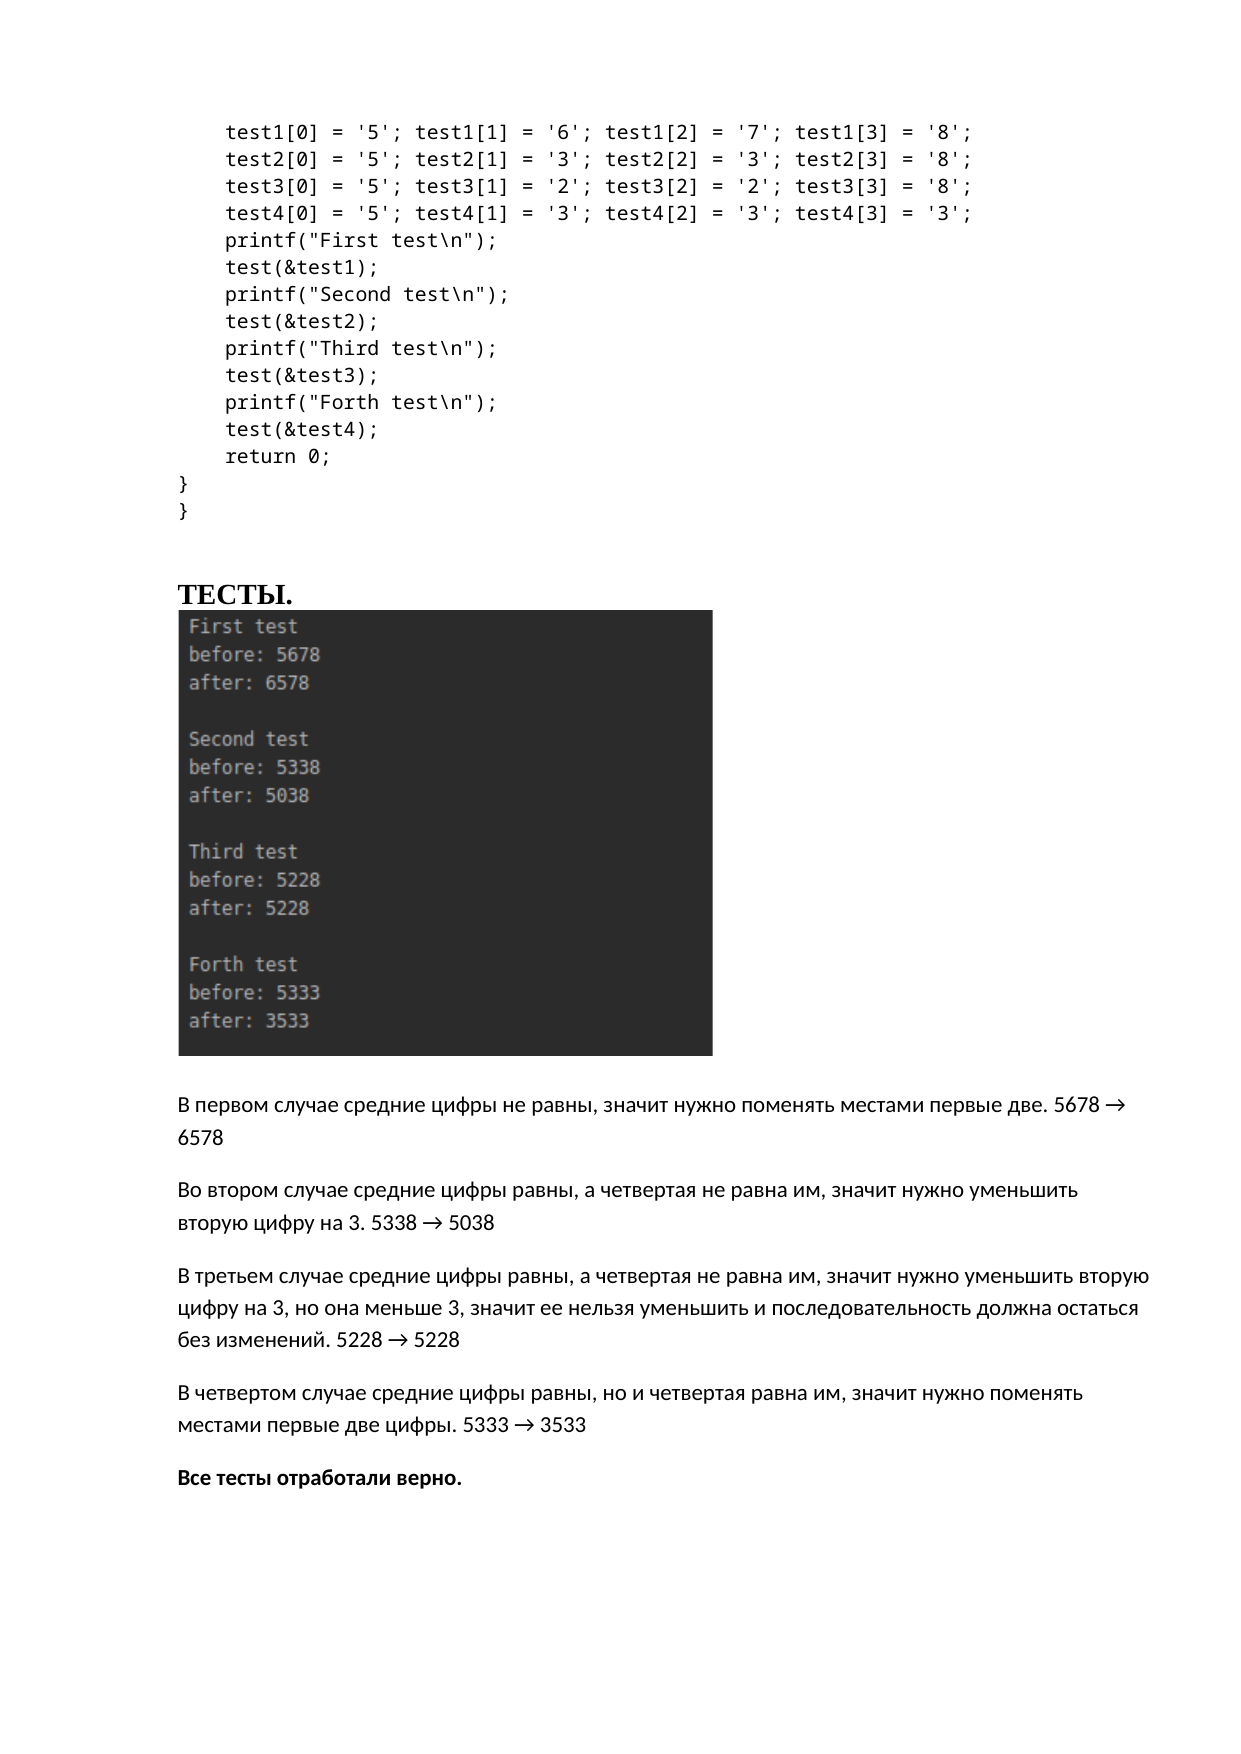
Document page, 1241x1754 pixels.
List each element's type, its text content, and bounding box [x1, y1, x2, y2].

text test3[0] = '5'; test3[1] = '2'; test3[2] = '2'; test3[3] = '8'; [177, 172, 1152, 199]
text test2[0] = '5'; test2[1] = '3'; test2[2] = '3'; test2[3] = '8'; [177, 145, 1152, 172]
text Во втором случае средние цифры равны, а четвертая не равна им, значит нужно уменьшить вторую цифру на 3. 5338 → 5038 [177, 1176, 1152, 1236]
text printf("First test\n"); [177, 226, 1152, 253]
text } [177, 469, 1152, 496]
text return 0; [177, 442, 1152, 469]
text test(&test2); [177, 307, 1152, 334]
text test4[0] = '5'; test4[1] = '3'; test4[2] = '3'; test4[3] = '3'; [177, 199, 1152, 226]
text test(&test4); [177, 415, 1152, 442]
text printf("Second test\n"); [177, 280, 1152, 307]
text Все тесты отработали верно. [177, 1463, 1152, 1491]
text printf("Forth test\n"); [177, 388, 1152, 415]
text test1[0] = '5'; test1[1] = '6'; test1[2] = '7'; test1[3] = '8'; [177, 118, 1152, 145]
text test(&test3); [177, 361, 1152, 388]
text test(&test1); [177, 253, 1152, 280]
picture [178, 610, 713, 1056]
text В третьем случае средние цифры равны, а четвертая не равна им, значит нужно уменьшить вторую цифру на 3, но она меньше 3, значит ее нельзя уменьшить и последовательность должна остаться без изменений. 5228 → 5228 [177, 1261, 1152, 1353]
text В четвертом случае средние цифры равны, но и четвертая равна им, значит нужно поменять местами первые две цифры. 5333 → 3533 [177, 1378, 1152, 1438]
text ТЕСТЫ. [177, 577, 1152, 610]
text В первом случае средние цифры не равны, значит нужно поменять местами первые две. 5678 → 6578 [177, 1090, 1152, 1151]
text printf("Third test\n"); [177, 334, 1152, 361]
text } [177, 496, 1152, 523]
